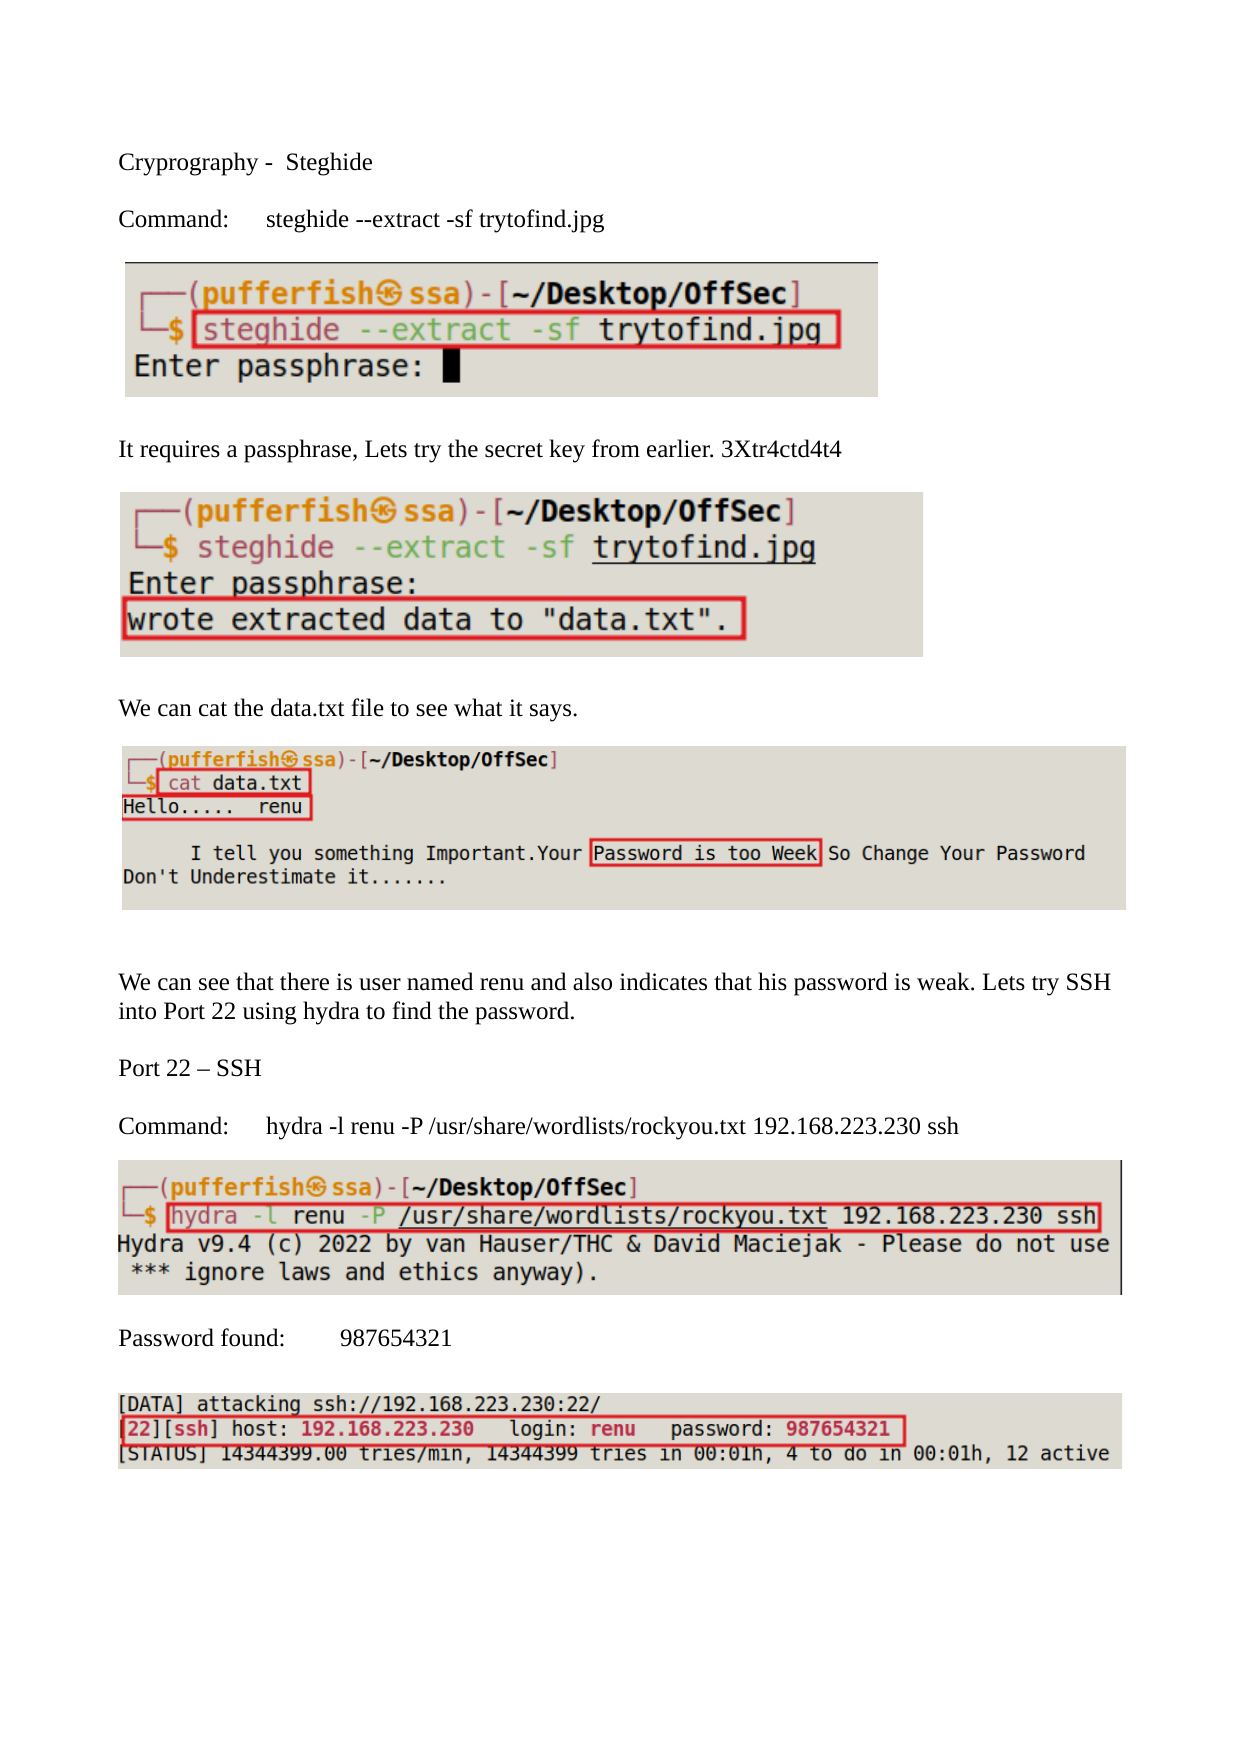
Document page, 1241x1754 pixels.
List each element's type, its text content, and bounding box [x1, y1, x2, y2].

text Password found: 987654321 [118, 1323, 1122, 1352]
text We can cat the data.txt file to see what it says. [118, 693, 1122, 722]
picture [125, 262, 878, 397]
text It requires a passphrase, Lets try the secret key from earlier. 3Xtr4ctd4t4 [118, 434, 1122, 463]
text We can see that there is user named renu and also indicates that his password is weak. Lets try SSH into Port 22 using hydra to find the password. [118, 967, 1122, 1025]
text Cryprography - Steghide [118, 147, 1122, 176]
text Port 22 – SSH [118, 1053, 1122, 1082]
picture [118, 1160, 1123, 1295]
text Command: hydra -l renu -P /usr/share/wordlists/rockyou.txt 192.168.223.230 ssh [118, 1111, 1122, 1140]
text Command: steghide --extract -sf trytofind.jpg [118, 204, 1122, 233]
picture [118, 1393, 1123, 1469]
picture [122, 746, 1127, 910]
picture [120, 492, 924, 657]
